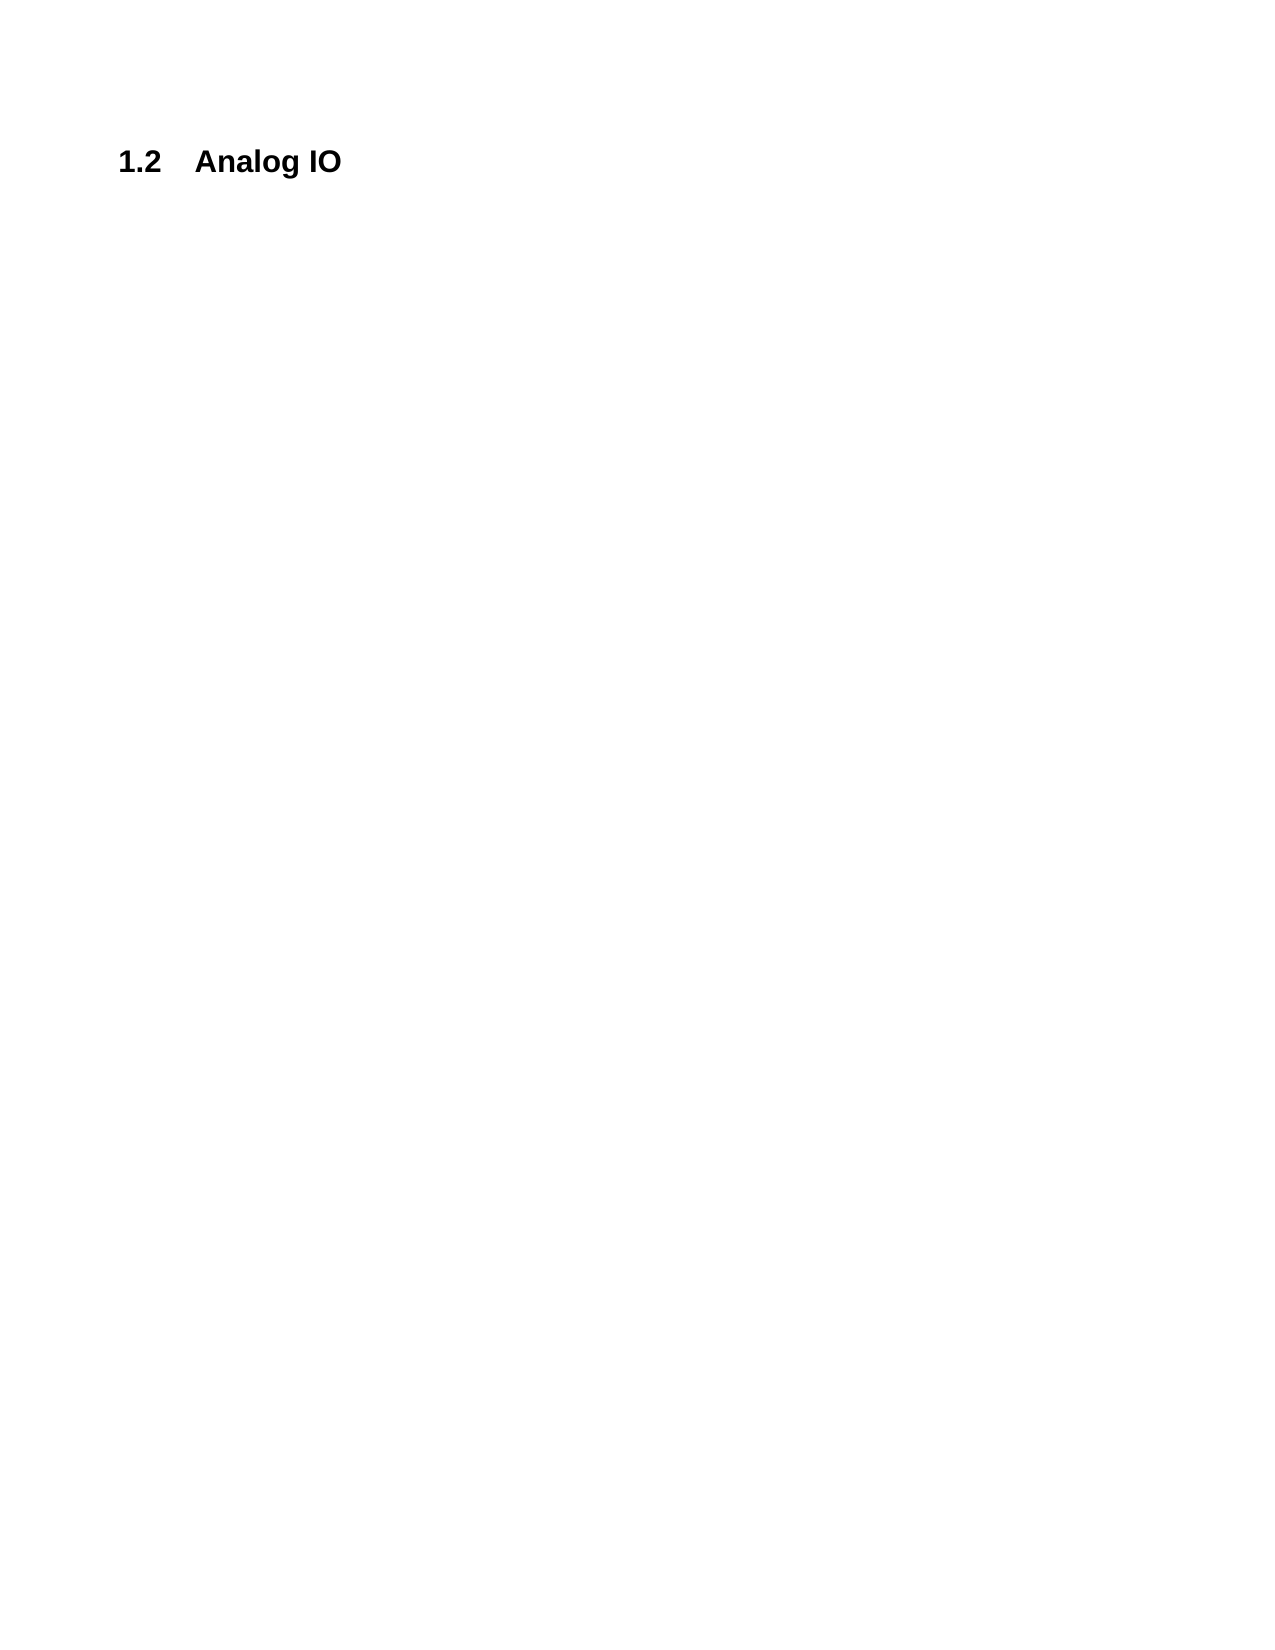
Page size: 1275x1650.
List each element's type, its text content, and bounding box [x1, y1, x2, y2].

subtitle Analog IO [118, 143, 1157, 179]
